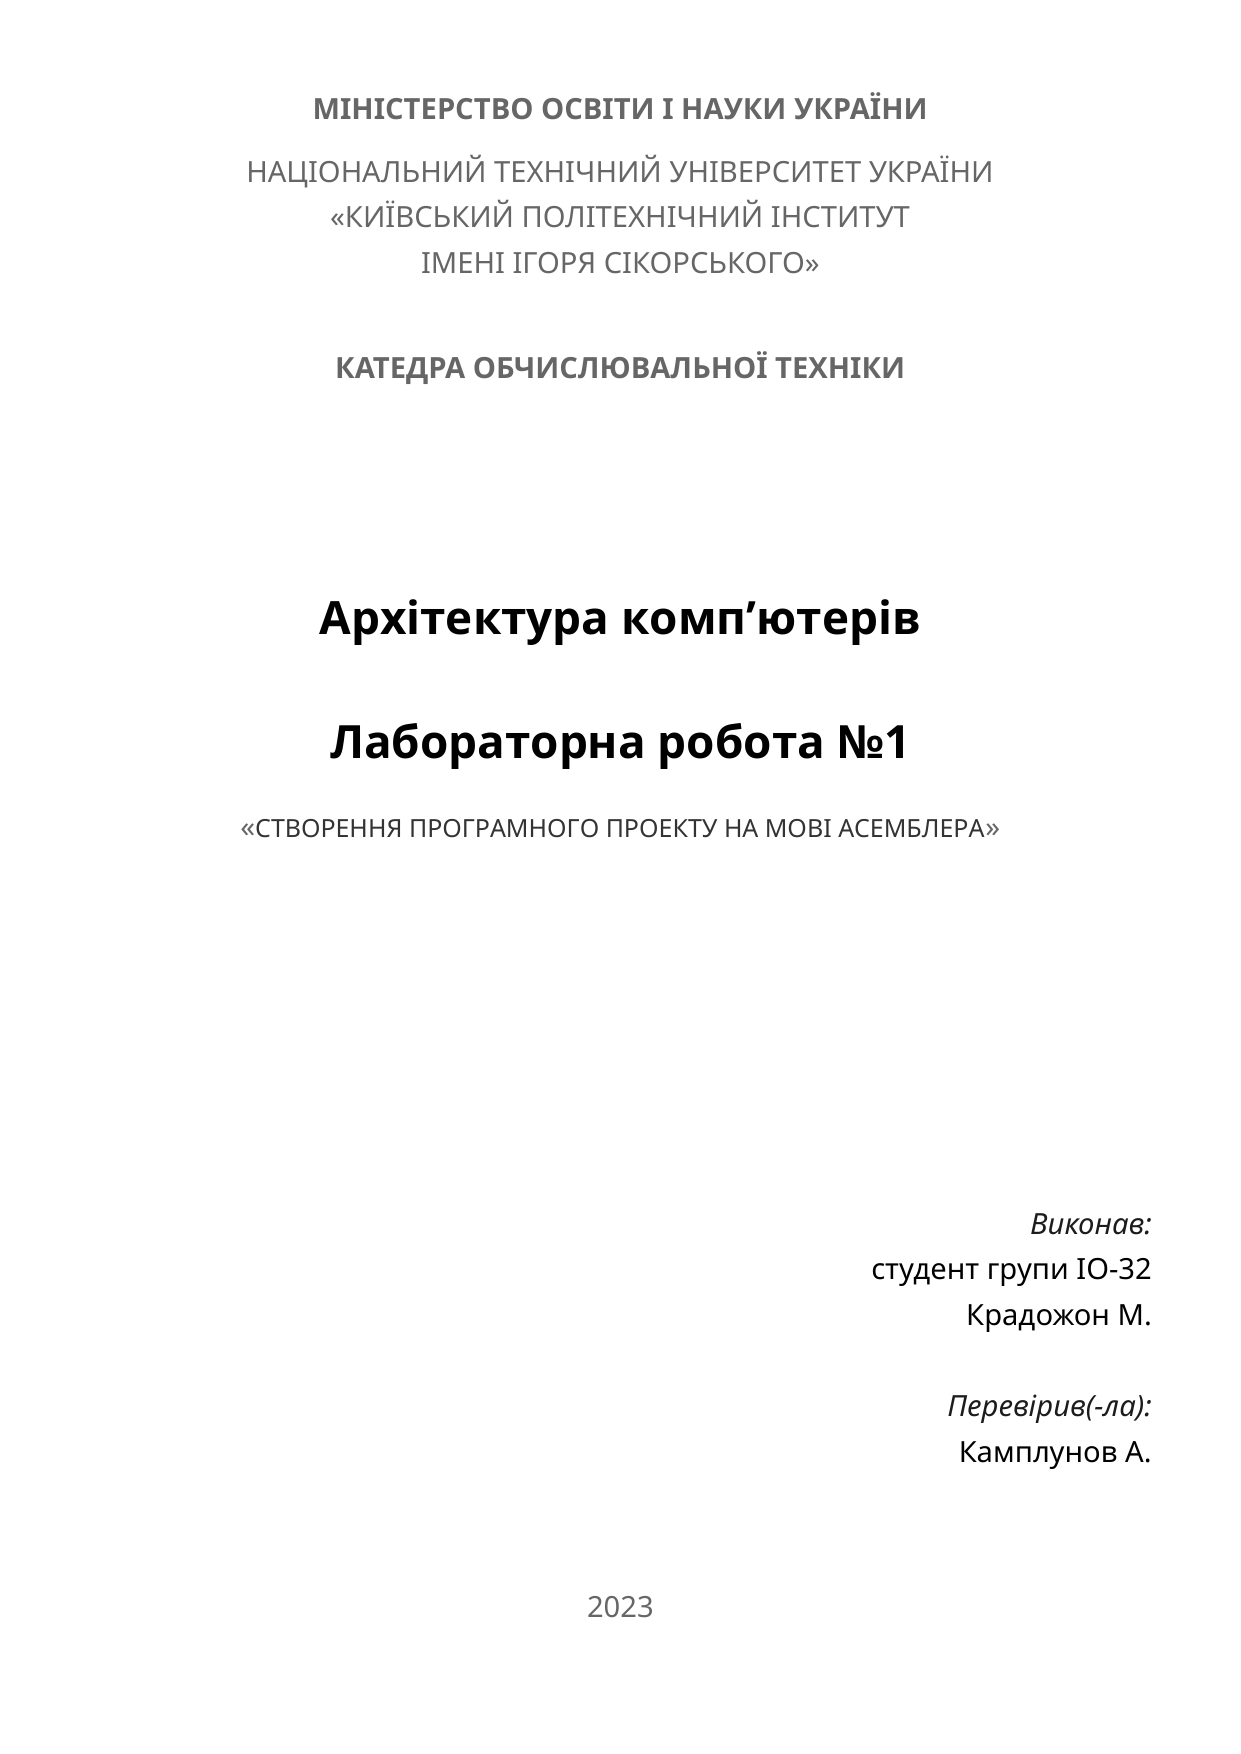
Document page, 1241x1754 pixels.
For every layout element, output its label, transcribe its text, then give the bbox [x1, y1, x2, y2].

text Виконав: [89, 1203, 1152, 1243]
text Перевірив(-ла): [89, 1386, 1152, 1425]
text ІМЕНІ ІГОРЯ СІКОРСЬКОГО» [89, 242, 1152, 282]
text МІНІСТЕРСТВО ОСВІТИ І НАУКИ УКРАЇНИ [89, 89, 1152, 128]
text Архітектура комп’ютерів [89, 585, 1152, 648]
text «КИЇВСЬКИЙ ПОЛІТЕХНІЧНИЙ ІНСТИТУТ [89, 197, 1152, 236]
text Камплунов А. [89, 1431, 1152, 1471]
text Лабораторна робота №1 [89, 710, 1152, 772]
text 2023 [89, 1587, 1152, 1626]
text «СТВОРЕННЯ ПРОГРАМНОГО ПРОЕКТУ НА МОВІ АСЕМБЛЕРА» [89, 806, 1152, 846]
text КАТЕДРА ОБЧИСЛЮВАЛЬНОЇ ТЕХНІКИ [89, 347, 1152, 387]
text Крадожон М. [89, 1294, 1152, 1334]
text НАЦІОНАЛЬНИЙ ТЕХНІЧНИЙ УНІВЕРСИТЕТ УКРАЇНИ [89, 151, 1152, 191]
text студент групи ІО-32 [89, 1249, 1152, 1288]
